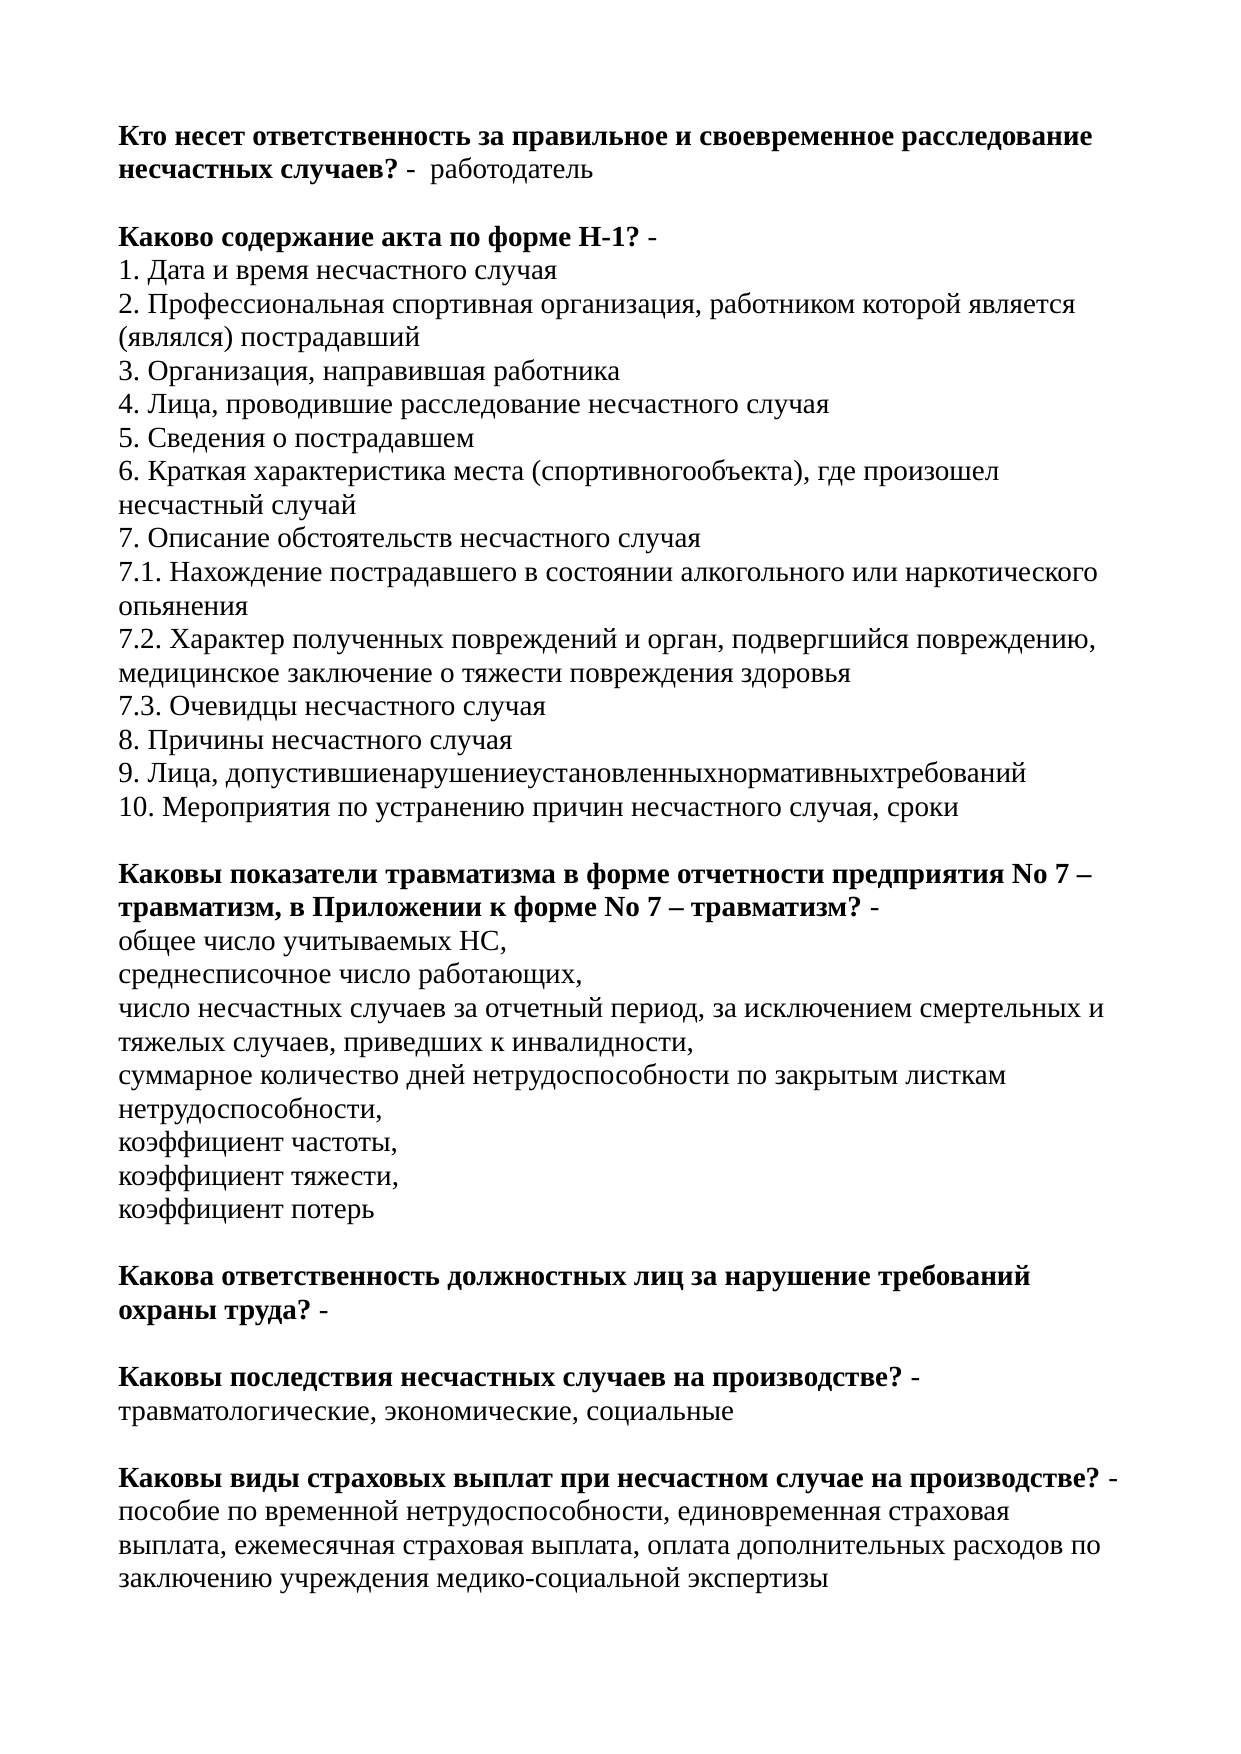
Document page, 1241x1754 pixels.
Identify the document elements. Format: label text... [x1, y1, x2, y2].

text среднесписочное число работающих, [118, 957, 1122, 990]
text 6. Краткая характеристика места (спортивногообъекта), где произошел несчастный случай [118, 453, 1122, 521]
text Кто несет ответственность за правильное и своевременное расследование несчастных случаев? - работодатель [118, 118, 1122, 185]
text 3. Организация, направившая работника [118, 353, 1122, 386]
text 10. Мероприятия по устранению причин несчастного случая, сроки [118, 789, 1122, 822]
text коэффициент тяжести, [118, 1158, 1122, 1191]
text коэффициент потерь [118, 1191, 1122, 1225]
text Какова ответственность должностных лиц за нарушение требований охраны труда? - [118, 1258, 1122, 1326]
text Каковы показатели травматизма в форме отчетности предприятия No 7 – травматизм, в Приложении к форме No 7 – травматизм? - [118, 856, 1122, 923]
text Каковы последствия несчастных случаев на производстве? - травматологические, экономические, социальные [118, 1359, 1122, 1426]
text суммарное количество дней нетрудоспособности по закрытым листкам нетрудоспособности, [118, 1057, 1122, 1124]
text 9. Лица, допустившиенарушениеустановленныхнормативныхтребований [118, 755, 1122, 789]
text 7.1. Нахождение пострадавшего в состоянии алкогольного или наркотического опьянения [118, 554, 1122, 621]
text 5. Сведения о пострадавшем [118, 420, 1122, 453]
text 7.2. Характер полученных повреждений и орган, подвергшийся повреждению, медицинское заключение о тяжести повреждения здоровья [118, 621, 1122, 688]
text 8. Причины несчастного случая [118, 722, 1122, 755]
text коэффициент частоты, [118, 1124, 1122, 1158]
text число несчастных случаев за отчетный период, за исключением смертельных и тяжелых случаев, приведших к инвалидности, [118, 990, 1122, 1057]
text 7.3. Очевидцы несчастного случая [118, 688, 1122, 722]
text Каково содержание акта по форме Н-1? - [118, 219, 1122, 252]
text 1. Дата и время несчастного случая [118, 252, 1122, 286]
text 4. Лица, проводившие расследование несчастного случая [118, 386, 1122, 420]
text 2. Профессиональная спортивная организация, работником которой является (являлся) пострадавший [118, 286, 1122, 353]
text 7. Описание обстоятельств несчастного случая [118, 521, 1122, 554]
text Каковы виды страховых выплат при несчастном случае на производстве? - пособие по временной нетрудоспособности, единовременная страховая выплата, ежемесячная страховая выплата, оплата дополнительных расходов по заключению учреждения медико-социальной экспертизы [118, 1460, 1122, 1594]
text общее число учитываемых НС, [118, 923, 1122, 957]
